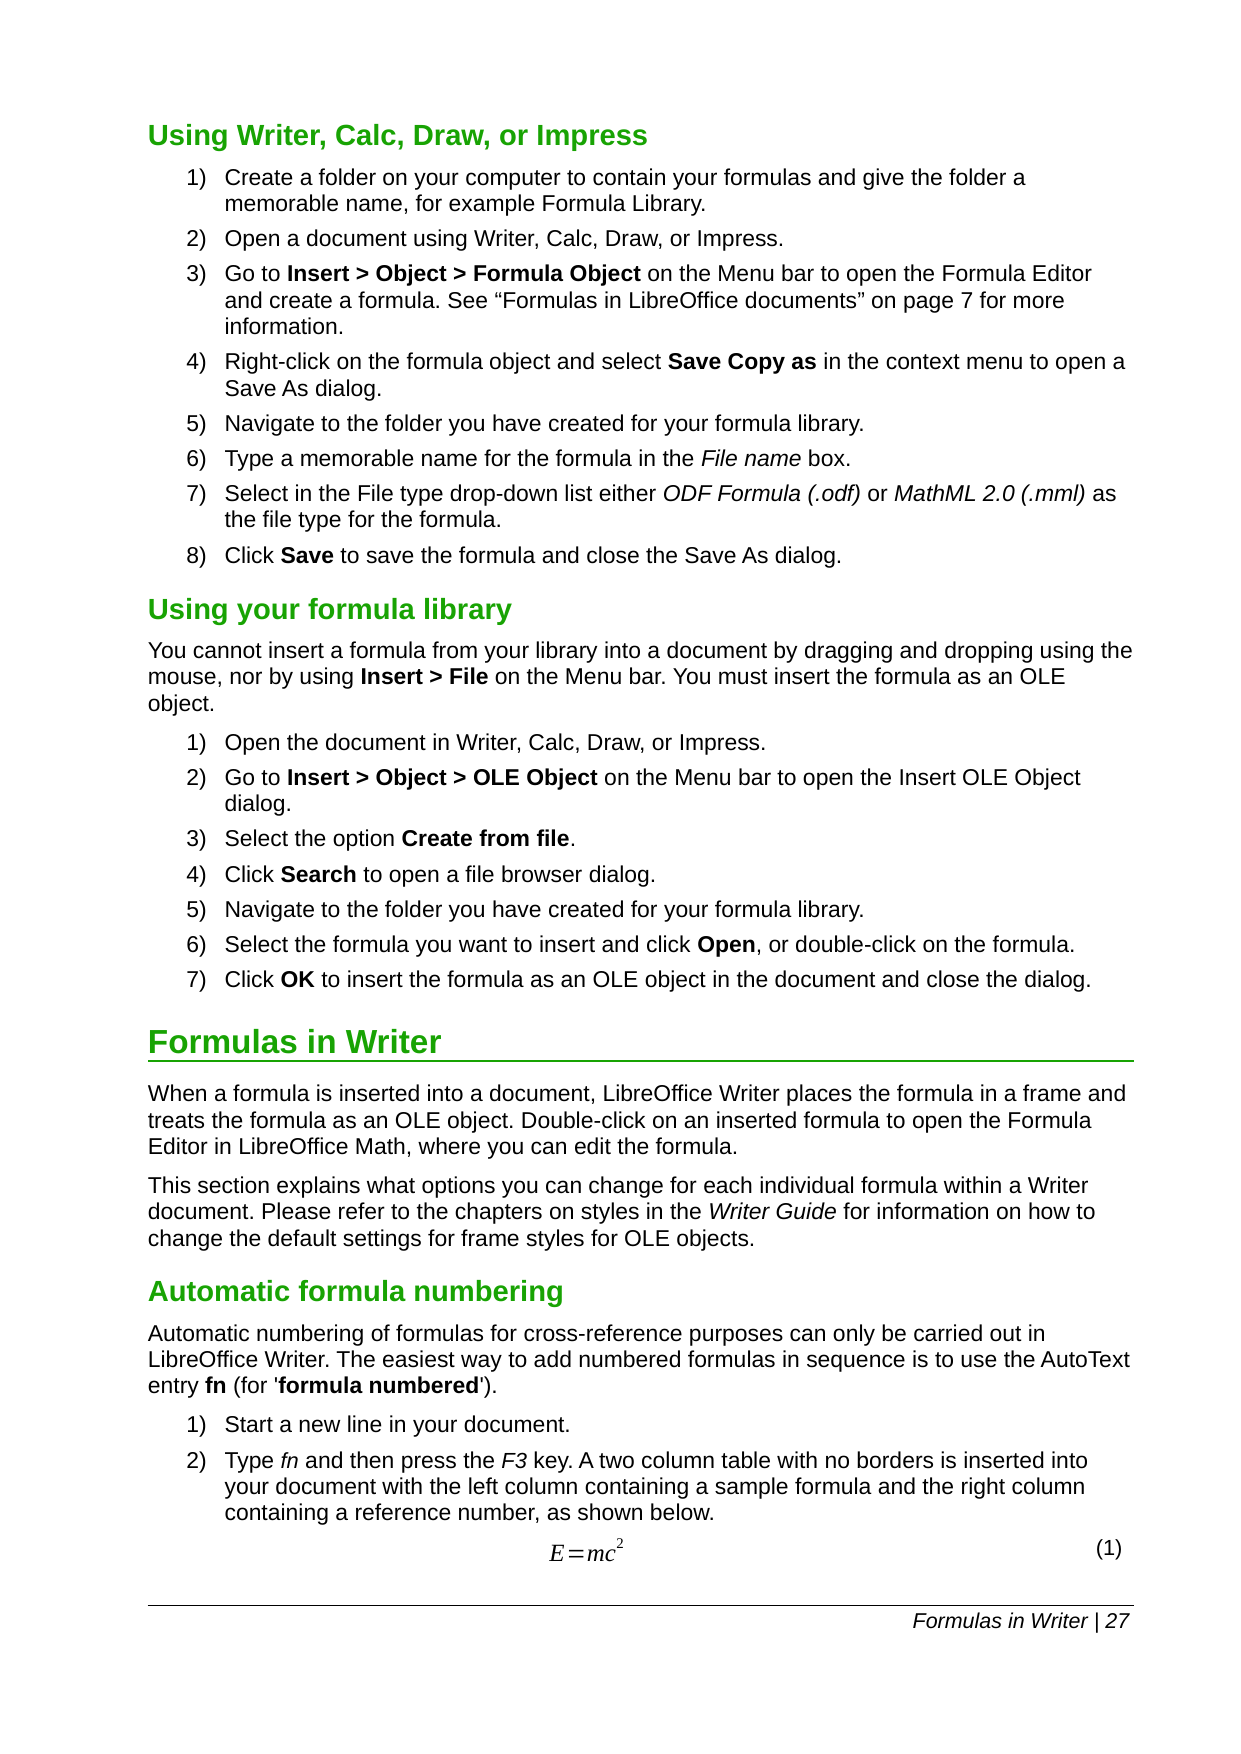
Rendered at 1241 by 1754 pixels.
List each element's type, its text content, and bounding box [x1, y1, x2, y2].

list Go to Insert > Object > Formula Object on the Menu bar to open the Formula Editor and create a formula. See “Formulas in LibreOffice documents” on page 7 for more information. [207, 260, 1134, 339]
list Select in the File type drop-down list either ODF Formula (.odf) or MathML 2.0 (.mml) as the file type for the formula. [207, 480, 1134, 533]
subtitle Using Writer, Calc, Draw, or Impress [148, 118, 1134, 152]
table_header (1) [1024, 1535, 1134, 1566]
table_header [148, 1535, 1024, 1566]
list Right-click on the formula object and select Save Copy as in the context menu to open a Save As dialog. [207, 348, 1134, 401]
list Click Save to save the formula and close the Save As dialog. [207, 542, 1134, 568]
subtitle Formulas in Writer [148, 1022, 1134, 1060]
text You cannot insert a formula from your library into a document by dragging and dropping using the mouse, nor by using Insert > File on the Menu bar. You must insert the formula as an OLE object. [148, 637, 1134, 716]
text Automatic numbering of formulas for cross-reference purposes can only be carried out in LibreOffice Writer. The easiest way to add numbered formulas in sequence is to use the AutoText entry fn (for 'formula numbered'). [148, 1320, 1134, 1399]
list Select the formula you want to insert and click Open, or double-click on the formula. [207, 931, 1134, 957]
text This section explains what options you can change for each individual formula within a Writer document. Please refer to the chapters on styles in the Writer Guide for information on how to change the default settings for frame styles for OLE objects. [148, 1172, 1134, 1251]
list Open the document in Writer, Calc, Draw, or Impress. [207, 728, 1134, 755]
list Start a new line in your document. [207, 1411, 1134, 1438]
list Click Search to open a file browser dialog. [207, 861, 1134, 887]
list Type fn and then press the F3 key. A two column table with no borders is inserted into your document with the left column containing a sample formula and the right column containing a reference number, as shown below. [207, 1447, 1134, 1526]
list Create a folder on your computer to contain your formulas and give the folder a memorable name, for example Formula Library. [207, 163, 1134, 216]
list Type a memorable name for the formula in the File name box. [207, 445, 1134, 471]
list Select the option Create from file. [207, 825, 1134, 852]
text When a formula is inserted into a document, LibreOffice Writer places the formula in a frame and treats the formula as an OLE object. Double-click on an inserted formula to open the Formula Editor in LibreOffice Math, where you can edit the formula. [148, 1080, 1134, 1159]
list Click OK to insert the formula as an OLE object in the document and close the dialog. [207, 966, 1134, 992]
subtitle Automatic formula numbering [148, 1274, 1134, 1308]
list Open a document using Writer, Calc, Draw, or Impress. [207, 225, 1134, 251]
subtitle Using your formula library [148, 592, 1134, 625]
list Navigate to the folder you have created for your formula library. [207, 410, 1134, 436]
list Navigate to the folder you have created for your formula library. [207, 896, 1134, 922]
list Go to Insert > Object > OLE Object on the Menu bar to open the Insert OLE Object dialog. [207, 764, 1134, 816]
